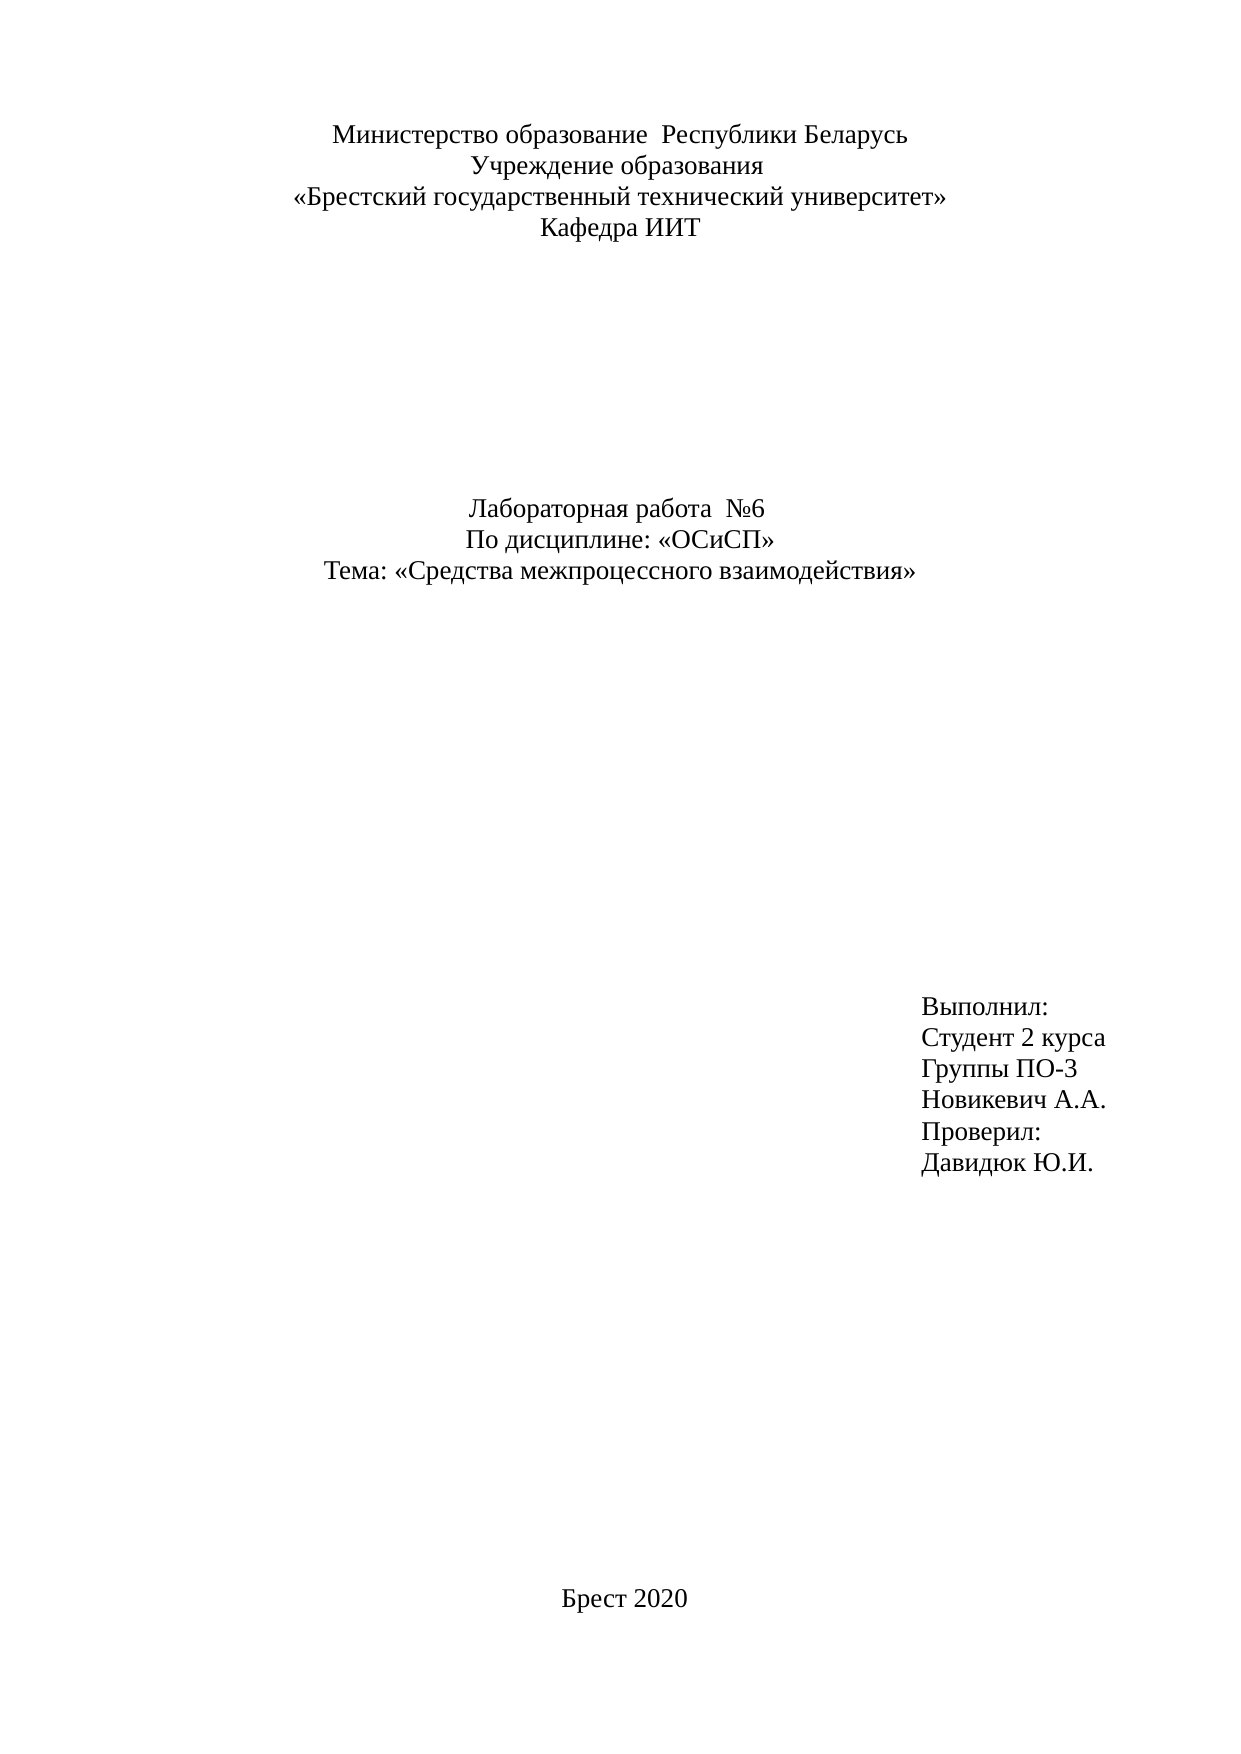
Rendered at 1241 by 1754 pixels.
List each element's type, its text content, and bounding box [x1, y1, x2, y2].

text «Брестский государственный технический университет» [118, 180, 1122, 212]
text Лабораторная работа №6 [118, 492, 1122, 523]
text Брест 2020 [118, 1582, 1122, 1613]
text Кафедра ИИТ [118, 212, 1122, 243]
text По дисциплине: «ОСиСП» [118, 523, 1122, 554]
text Учреждение образования [118, 149, 1122, 180]
text Выполнил: [921, 990, 1122, 1021]
text Студент 2 курса [921, 1021, 1122, 1052]
text Министерство образование Республики Беларусь [118, 118, 1122, 149]
text Давидюк Ю.И. [921, 1146, 1122, 1177]
text Тема: «Средства межпроцессного взаимодействия» [118, 554, 1122, 585]
text Группы ПО-3 [921, 1052, 1122, 1084]
text Проверил: [921, 1115, 1122, 1146]
text Новикевич А.А. [921, 1084, 1122, 1115]
